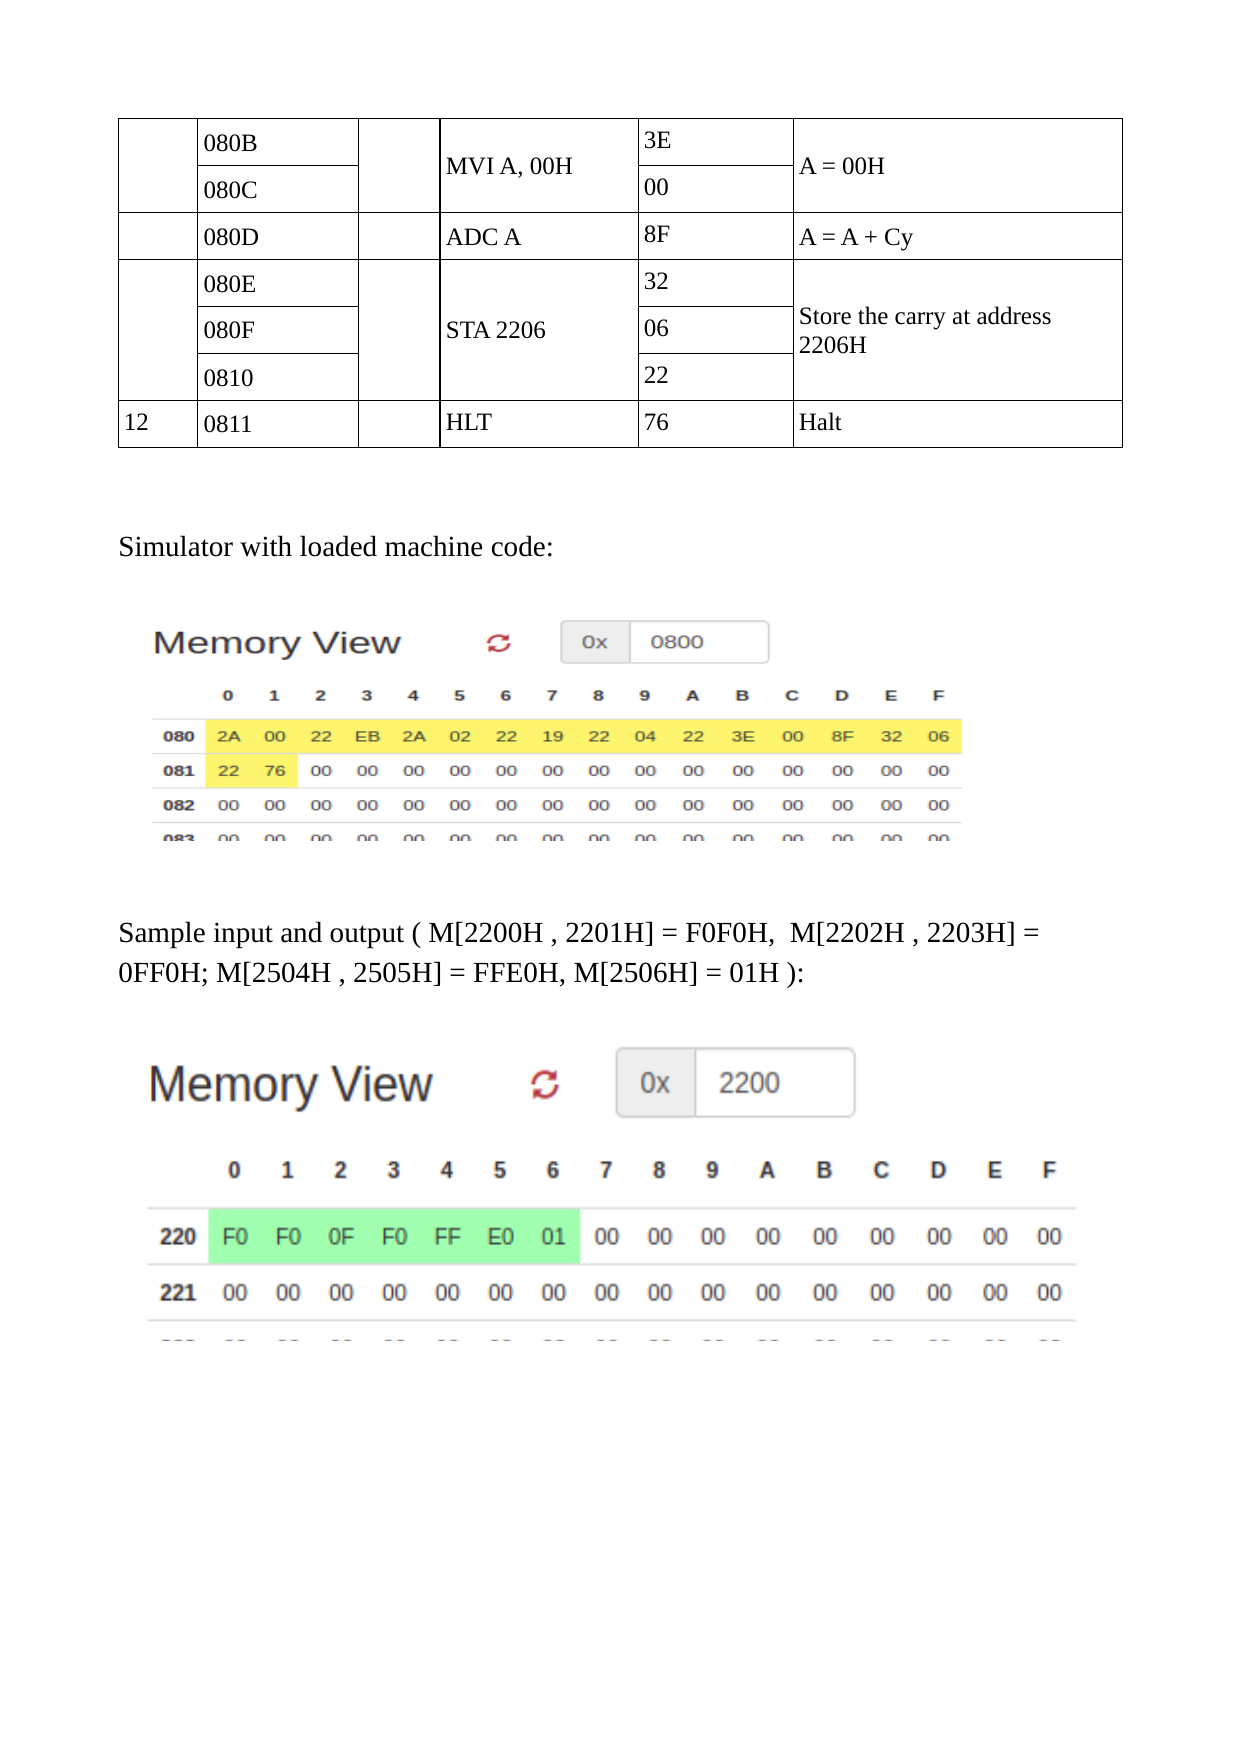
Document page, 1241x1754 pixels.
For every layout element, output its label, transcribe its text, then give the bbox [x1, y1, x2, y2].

table_cell 22 [639, 354, 793, 400]
table_cell STA 2206 [441, 260, 638, 400]
picture [872, 1029, 1117, 1341]
table_cell MVI A, 00H [441, 119, 638, 212]
table_cell 0810 [198, 354, 358, 400]
table_cell [359, 401, 439, 447]
table_cell Halt [794, 401, 1122, 447]
table_cell 06 [639, 307, 793, 353]
table_cell A = A + Cy [794, 213, 1122, 259]
table_cell 080E [198, 260, 358, 306]
table_cell 0811 [198, 401, 358, 447]
table_cell [119, 119, 197, 212]
text Sample input and output ( M[2200H , 2201H] = F0F0H, M[2202H , 2203H] = 0FF0H; M[2504H , 2505H] = FFE0H, M[2506H] = 01H ): [118, 915, 1122, 988]
picture [852, 591, 1032, 841]
table_cell 00 [639, 166, 793, 212]
table_cell [119, 213, 197, 259]
table_cell ADC A [441, 213, 638, 259]
table_cell A = 00H [794, 119, 1122, 212]
table_cell 3E [639, 119, 793, 165]
table_cell 080C [198, 166, 358, 212]
table_cell 8F [639, 213, 793, 259]
table_cell 12 [119, 401, 197, 447]
table_cell [359, 260, 439, 400]
table_cell 32 [639, 260, 793, 306]
table_cell Store the carry at address 2206H [794, 260, 1122, 400]
table_cell HLT [441, 401, 638, 447]
table_cell [359, 119, 439, 212]
table_cell 080D [198, 213, 358, 259]
table_cell 080F [198, 307, 358, 353]
text Simulator with loaded machine code: [118, 529, 1122, 562]
table_cell 76 [639, 401, 793, 447]
table_cell [359, 213, 439, 259]
table_cell [119, 260, 197, 400]
table_cell 080B [198, 119, 358, 165]
